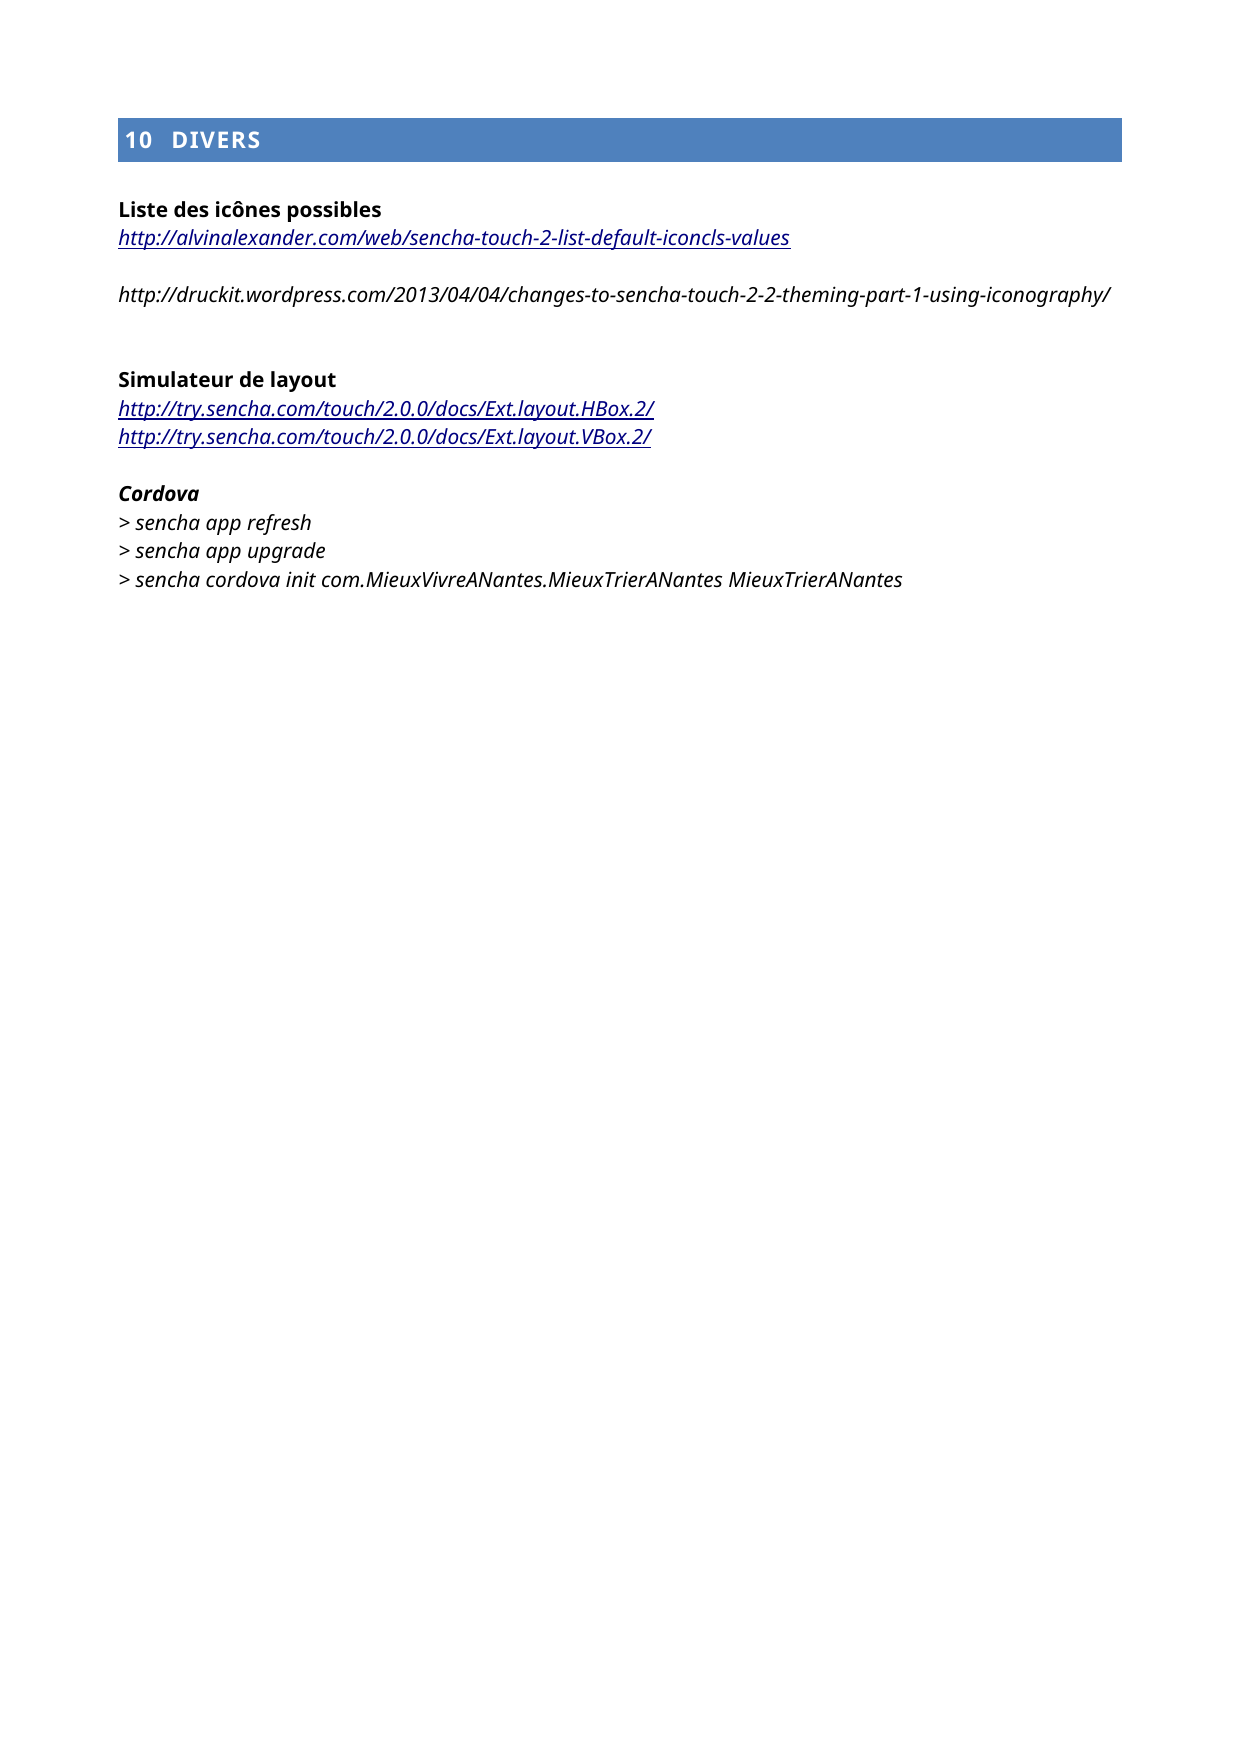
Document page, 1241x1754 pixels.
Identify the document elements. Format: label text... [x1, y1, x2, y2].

text http://try.sencha.com/touch/2.0.0/docs/Ext.layout.VBox.2/ [118, 422, 1122, 451]
subtitle Divers [124, 124, 1116, 156]
text http://druckit.wordpress.com/2013/04/04/changes-to-sencha-touch-2-2-theming-part-1-using-iconography/ [118, 280, 1122, 309]
text Liste des icônes possibles [118, 195, 1122, 223]
text > sencha cordova init com.MieuxVivreANantes.MieuxTrierANantes MieuxTrierANantes [118, 565, 1122, 593]
text > sencha app upgrade [118, 536, 1122, 565]
text > sencha app refresh [118, 508, 1122, 536]
text http://alvinalexander.com/web/sencha-touch-2-list-default-iconcls-values [118, 223, 1122, 252]
text http://try.sencha.com/touch/2.0.0/docs/Ext.layout.HBox.2/ [118, 394, 1122, 422]
text Cordova [118, 479, 1122, 508]
text Simulateur de layout [118, 366, 1122, 394]
